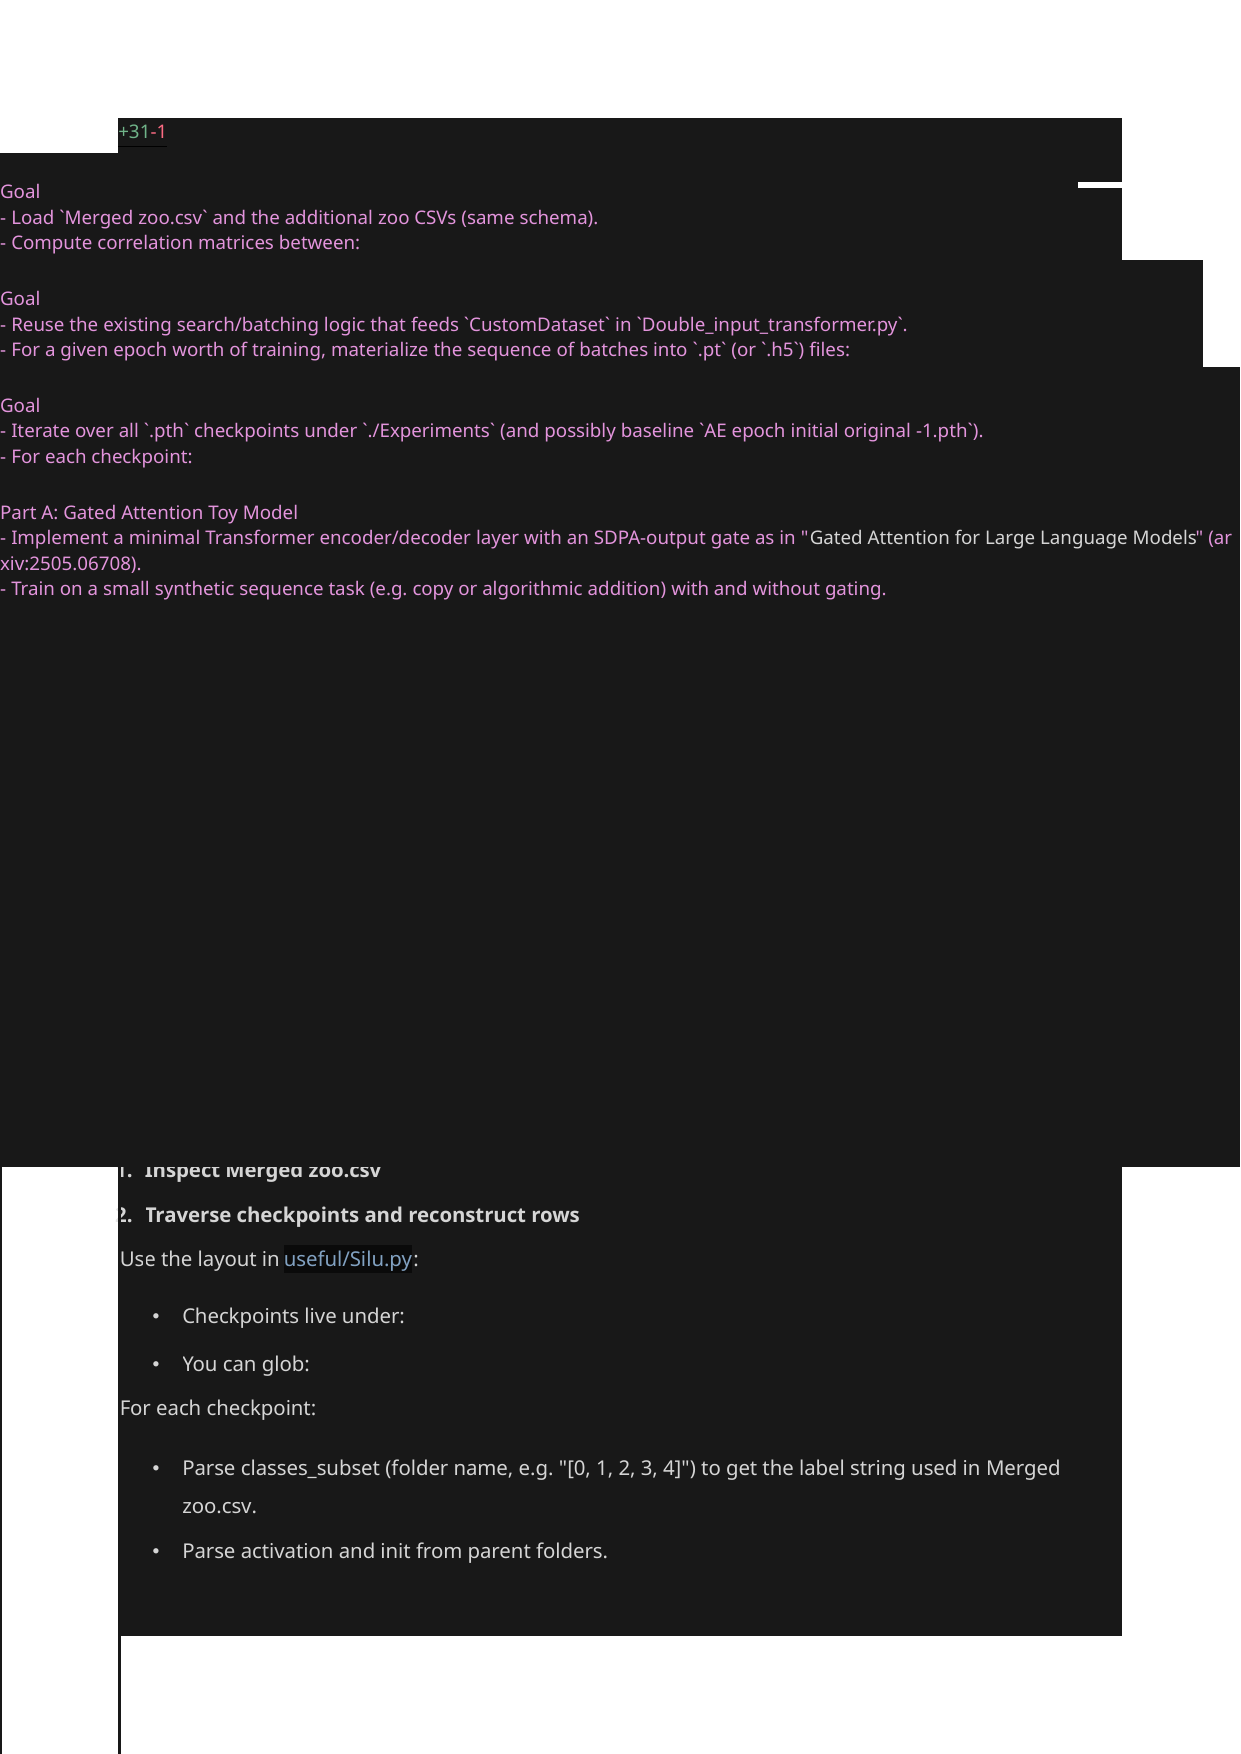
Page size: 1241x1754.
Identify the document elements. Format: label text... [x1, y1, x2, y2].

text - Load `Merged zoo.csv` and the additional zoo CSVs (same schema). [0, 204, 1062, 229]
text Use the layout in useful/Silu.py: [146, 1245, 1122, 1273]
list Parse classes_subset (folder name, e.g. "[0, 1, 2, 3, 4]") to get the label string used in Merged zoo.csv. [156, 1453, 1122, 1520]
text - For a given epoch worth of training, materialize the sequence of batches into `.pt` (or `.h5`) files: [0, 336, 1203, 362]
text - Compute correlation matrices between: [0, 229, 1062, 255]
text +30-1 [1078, 225, 1122, 253]
list Checkpoints live under: [156, 1302, 1122, 1329]
text Goal [0, 395, 1240, 418]
text 02_batch_tensors_and_benchmark.ipynb [1078, 188, 1122, 212]
text - Iterate over all `.pth` checkpoints under `./Experiments` (and possibly baseline `AE epoch initial original -1.pth`). [0, 418, 1240, 443]
list Parse activation and init from parent folders. [156, 1537, 1122, 1565]
text - Train on a small synthetic sequence task (e.g. copy or algorithmic addition) with and without gating. [0, 576, 1240, 601]
text Suggested next cells (what you should add / run): [0, 919, 1062, 1394]
text - Implement a minimal Transformer encoder/decoder layer with an SDPA-output gate as in "Gated Attention for Large Language Models" (arxiv:2505.06708). [0, 524, 1240, 576]
text - Reuse the existing search/batching logic that feeds `CustomDataset` in `Double_input_transformer.py`. [0, 311, 1203, 336]
text Goal [0, 182, 1062, 204]
text Part A: Gated Attention Toy Model [0, 502, 1240, 524]
list Inspect Merged zoo.csv [121, 1167, 1122, 1183]
text +31-1 [118, 118, 1122, 147]
text For each checkpoint: [118, 1394, 1122, 1438]
list You can glob: [156, 1349, 1122, 1393]
text - For each checkpoint: [0, 443, 1240, 469]
list Traverse checkpoints and reconstruct rows [121, 1200, 1122, 1344]
text Goal [0, 288, 1203, 311]
